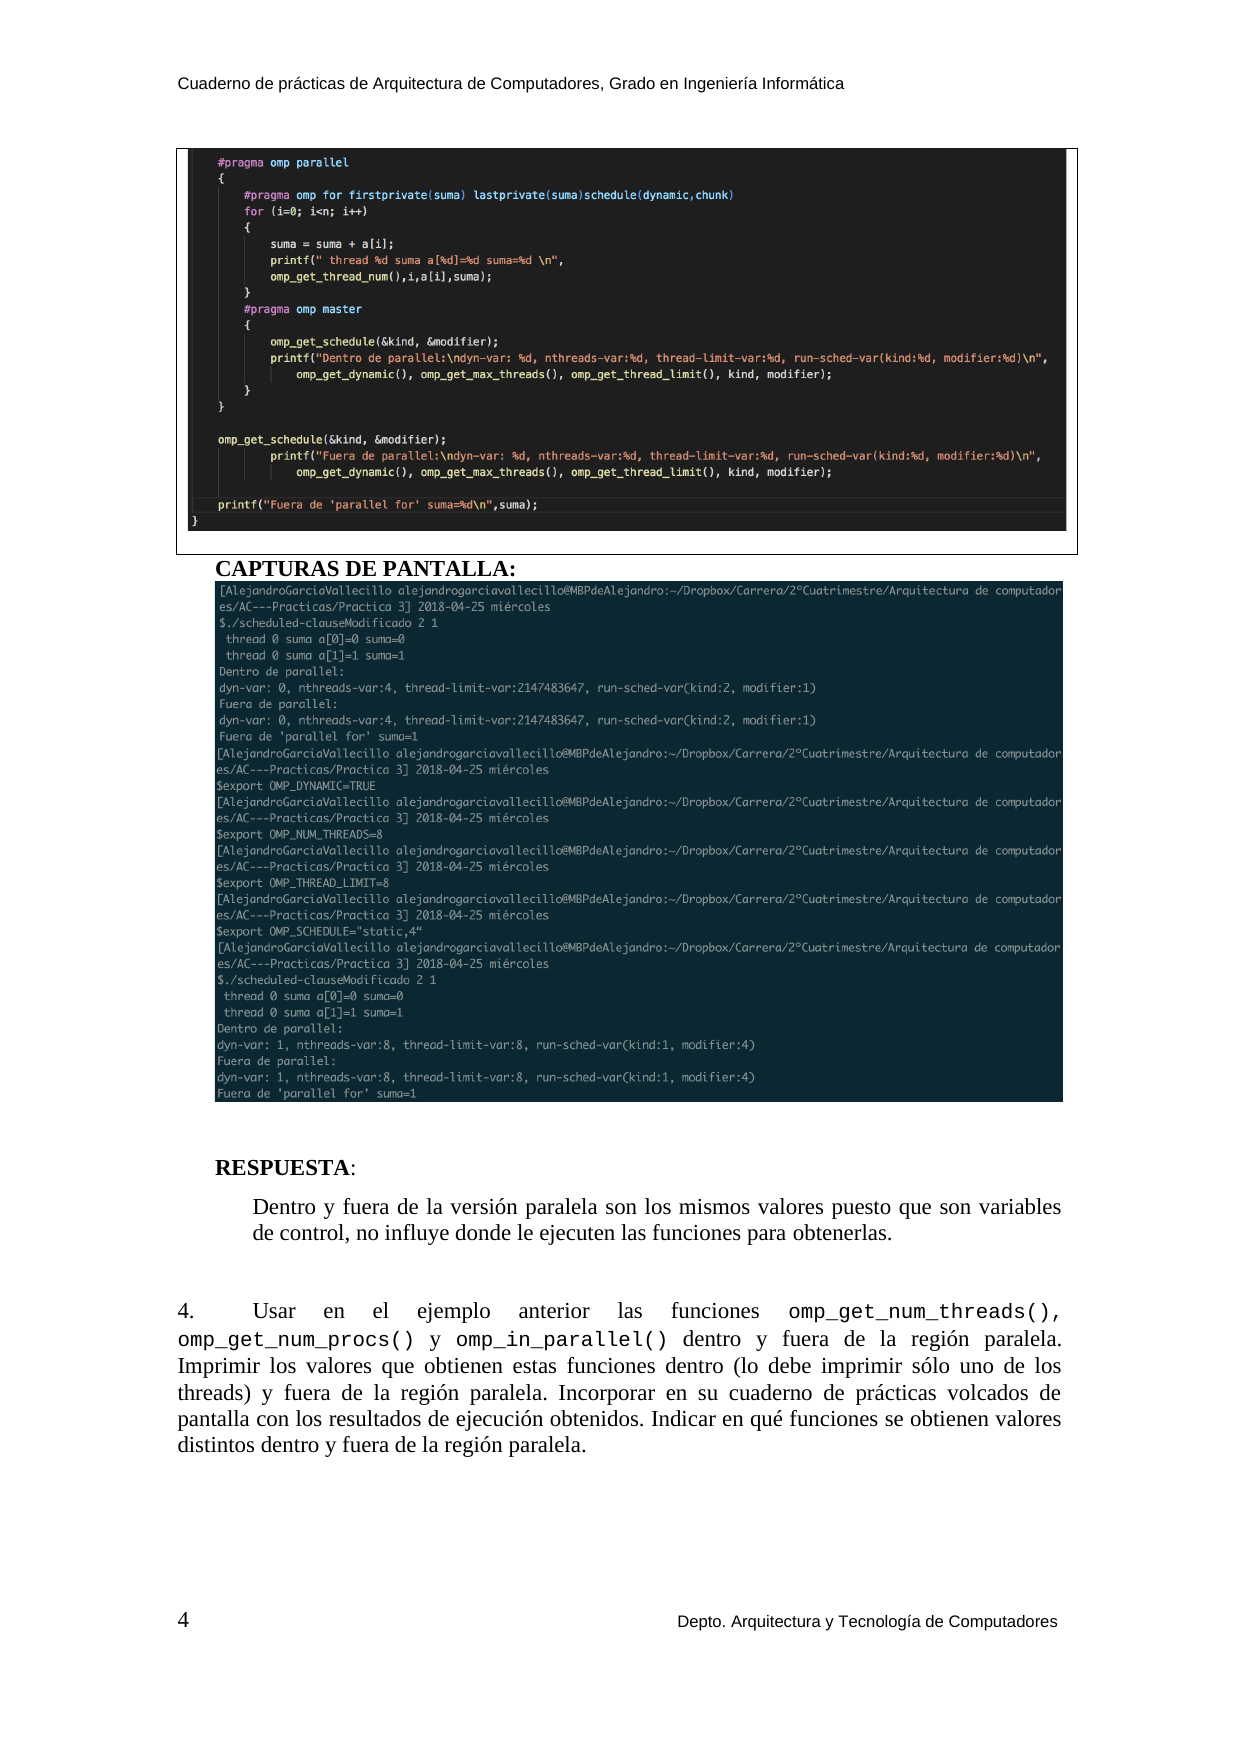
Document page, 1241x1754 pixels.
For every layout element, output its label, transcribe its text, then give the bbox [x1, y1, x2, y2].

list Usar en el ejemplo anterior las funciones omp_get_num_threads(), omp_get_num_procs() y omp_in_parallel() dentro y fuera de la región paralela. Imprimir los valores que obtienen estas funciones dentro (lo debe imprimir sólo uno de los threads) y fuera de la región paralela. Incorporar en su cuaderno de prácticas volcados de pantalla con los resultados de ejecución obtenidos. Indicar en qué funciones se obtienen valores distintos dentro y fuera de la región paralela. [177, 1297, 1063, 1458]
picture [214, 581, 1063, 1102]
list Dentro y fuera de la versión paralela son los mismos valores puesto que son variables de control, no influye donde le ejecuten las funciones para obtenerlas. [252, 1193, 1063, 1246]
table_header [177, 149, 1077, 554]
picture [187, 148, 1067, 531]
text RESPUESTA: [215, 1154, 1063, 1180]
text CAPTURAS DE PANTALLA: [215, 555, 1063, 581]
